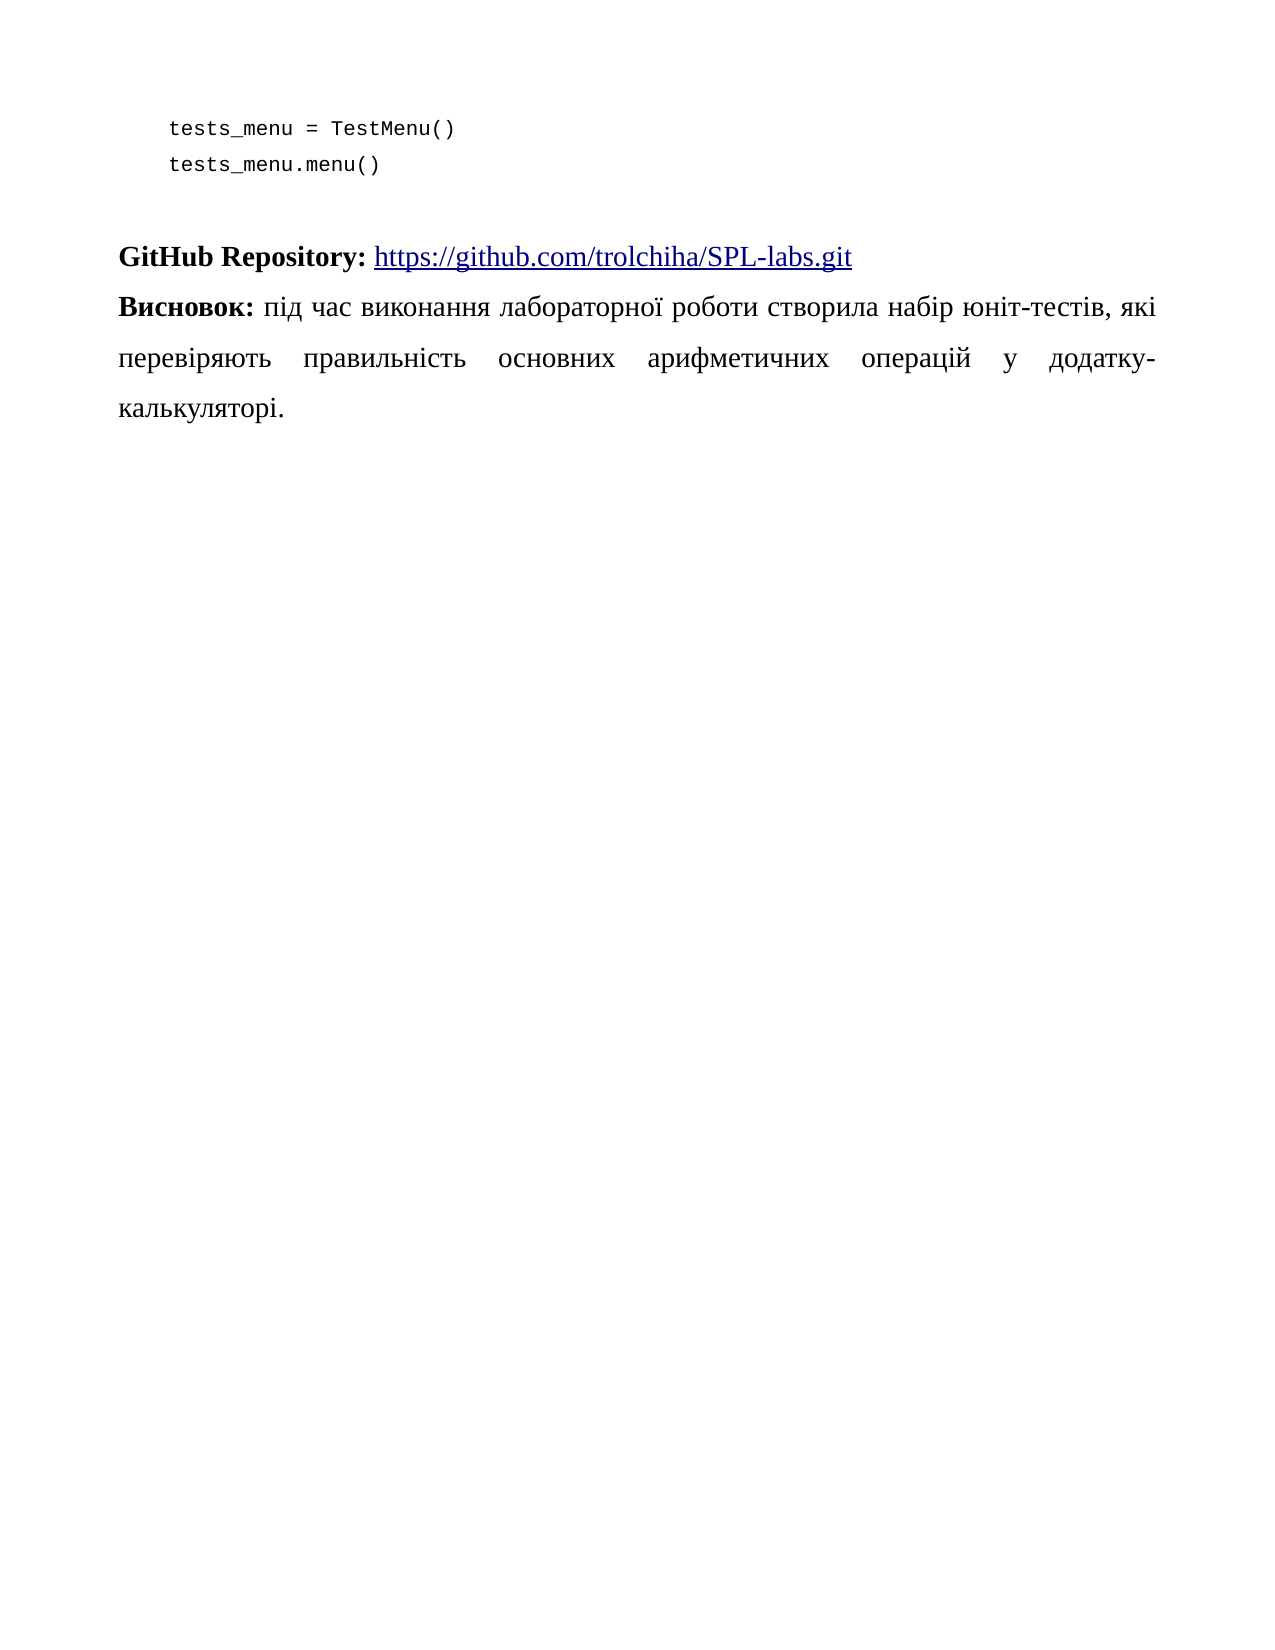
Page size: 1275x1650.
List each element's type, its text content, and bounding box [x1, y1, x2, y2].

text tests_menu.menu() [118, 153, 1157, 177]
text GitHub Repository: https://github.com/trolchiha/SPL-labs.git [118, 239, 1157, 273]
text tests_menu = TestMenu() [118, 118, 1157, 142]
text Висновок: під час виконання лабораторної роботи створила набір юніт-тестів, які перевіряють правильність основних арифметичних операцій у додатку-калькуляторі. [118, 289, 1157, 424]
